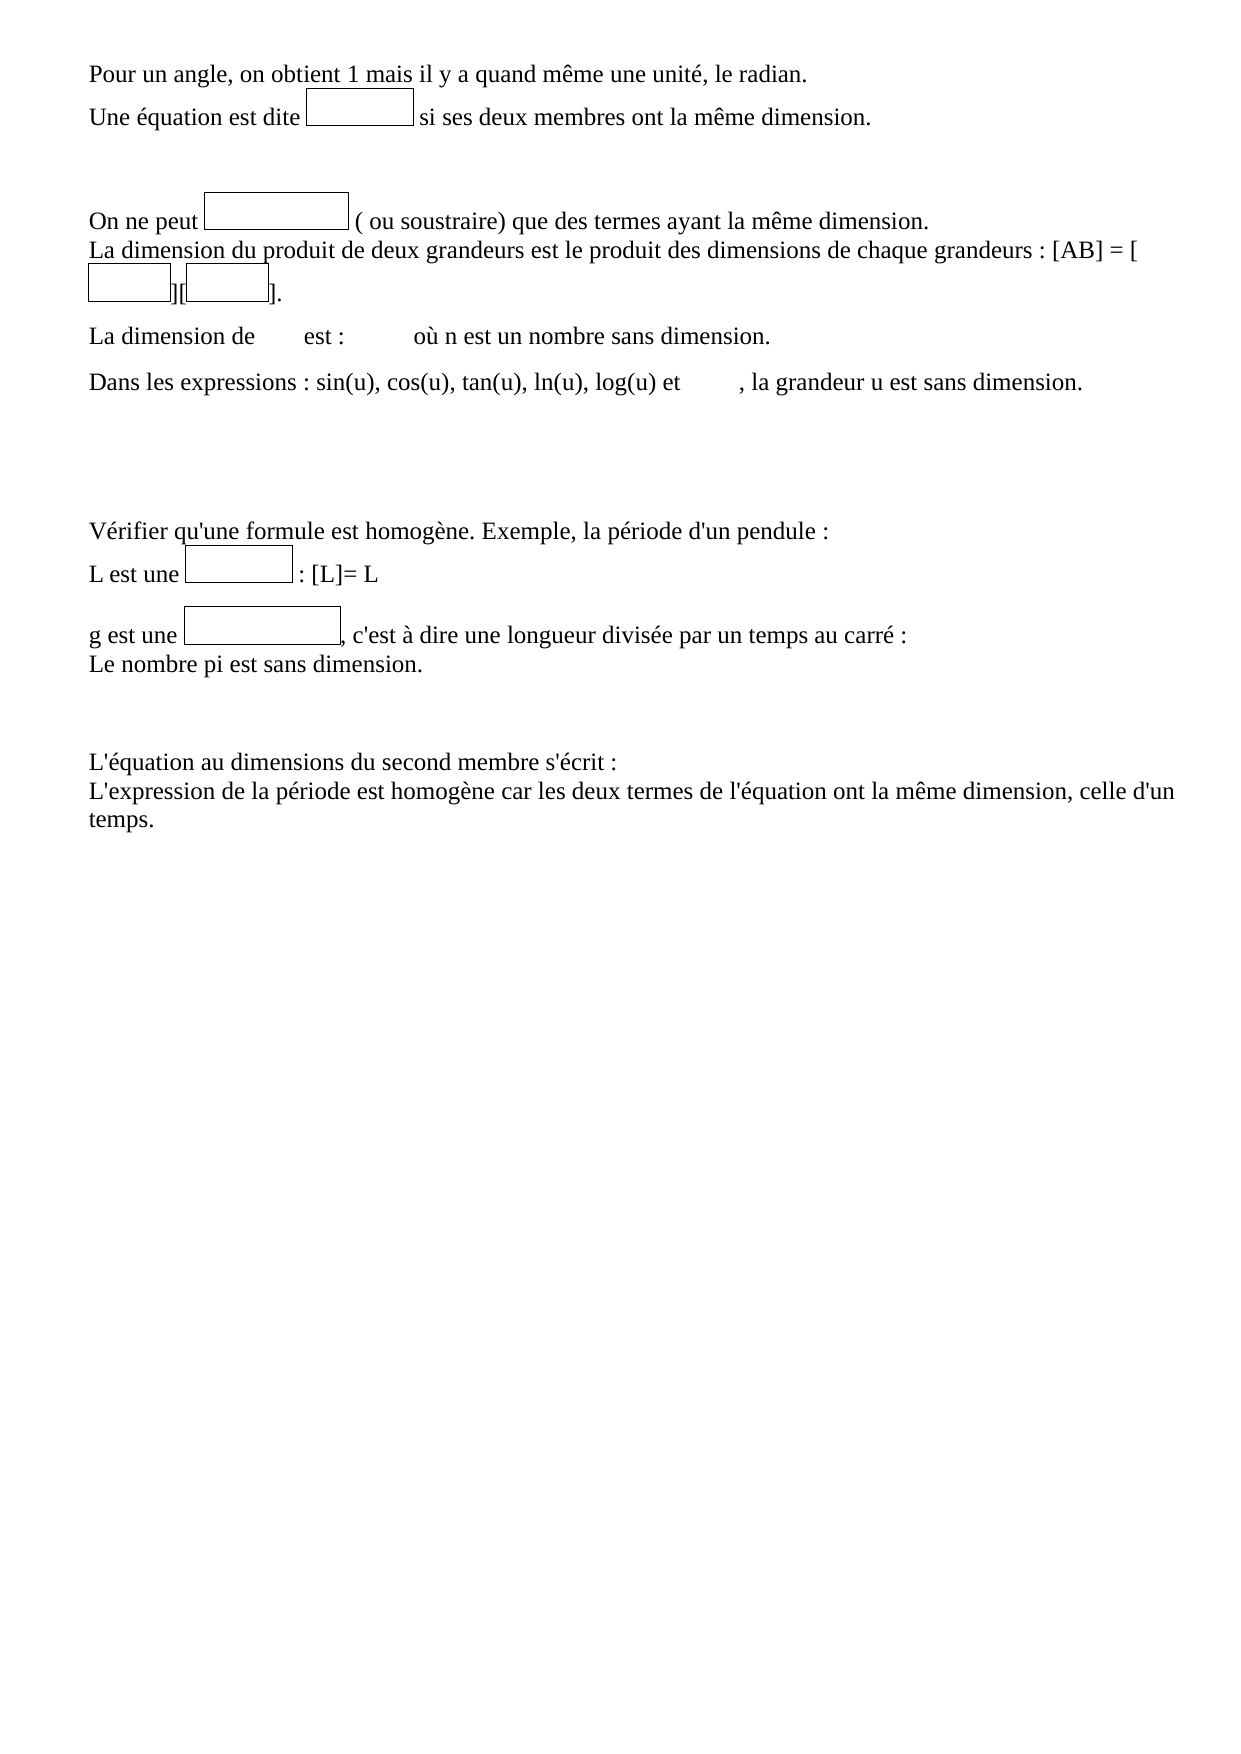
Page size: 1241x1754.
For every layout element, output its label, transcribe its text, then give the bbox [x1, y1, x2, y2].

text Pour un angle, on obtient 1 mais il y a quand même une unité, le radian. Une équation est dite si ses deux membres ont la même dimension. On ne peut ( ou soustraire) que des termes ayant la même dimension. La dimension du produit de deux grandeurs est le produit des dimensions de chaque grandeurs : [AB] = [][]. La dimension de est : où n est un nombre sans dimension. Dans les expressions : sin(u), cos(u), tan(u), ln(u), log(u) et , la grandeur u est sans dimension. Vérifier qu'une formule est homogène. Exemple, la période d'un pendule : L est une : [L]= L g est une , c'est à dire une longueur divisée par un temps au carré : Le nombre pi est sans dimension. L'équation au dimensions du second membre s'écrit : L'expression de la période est homogène car les deux termes de l'équation ont la même dimension, celle d'un temps. [88, 59, 1181, 833]
